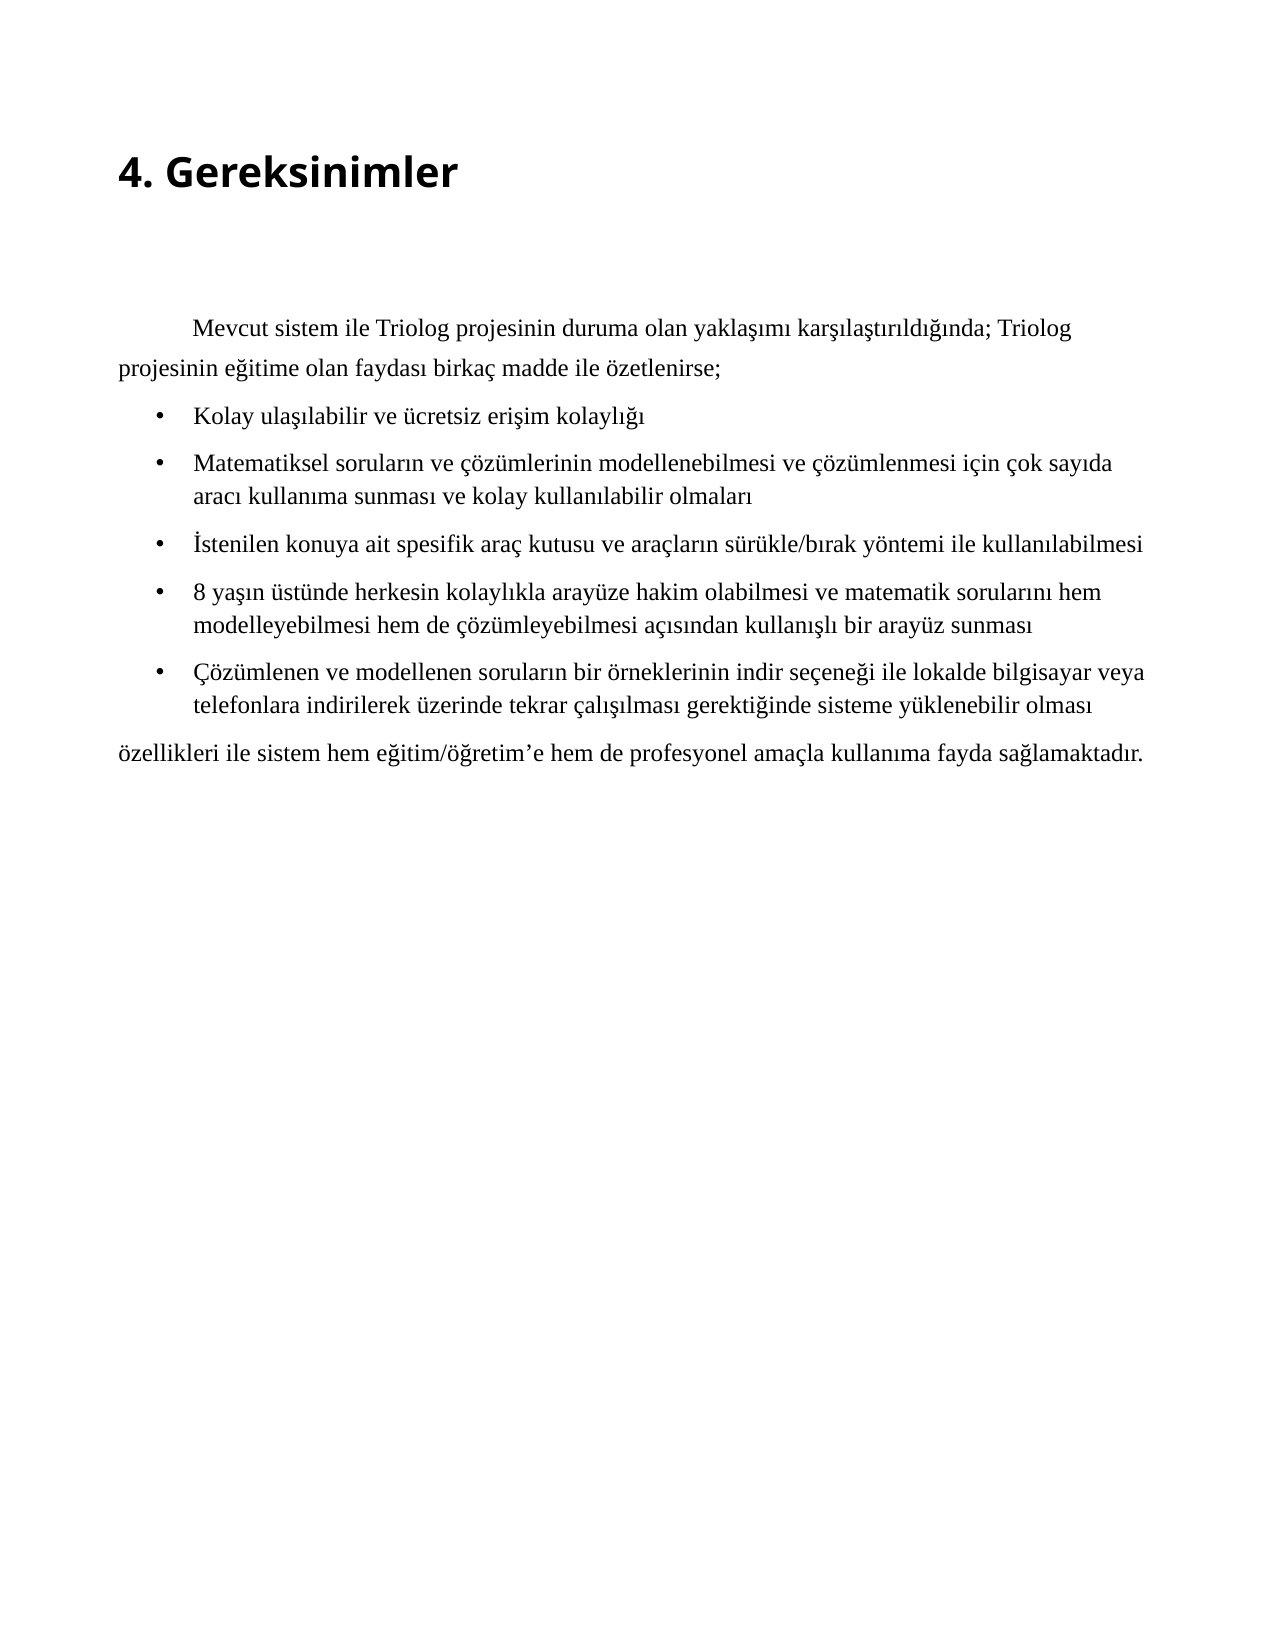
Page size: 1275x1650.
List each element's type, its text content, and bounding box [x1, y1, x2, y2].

list İstenilen konuya ait spesifik araç kutusu ve araçların sürükle/bırak yöntemi ile kullanılabilmesi [156, 529, 1157, 558]
list 8 yaşın üstünde herkesin kolaylıkla arayüze hakim olabilmesi ve matematik sorularını hem modelleyebilmesi hem de çözümleyebilmesi açısından kullanışlı bir arayüz sunması [156, 577, 1157, 638]
text Mevcut sistem ile Triolog projesinin duruma olan yaklaşımı karşılaştırıldığında; Triolog projesinin eğitime olan faydası birkaç madde ile özetlenirse; [118, 292, 1157, 382]
subtitle 4. Gereksinimler [118, 143, 1157, 200]
list Kolay ulaşılabilir ve ücretsiz erişim kolaylığı [156, 401, 1157, 429]
list Çözümlenen ve modellenen soruların bir örneklerinin indir seçeneği ile lokalde bilgisayar veya telefonlara indirilerek üzerinde tekrar çalışılması gerektiğinde sisteme yüklenebilir olması [156, 657, 1157, 719]
list Matematiksel soruların ve çözümlerinin modellenebilmesi ve çözümlenmesi için çok sayıda aracı kullanıma sunması ve kolay kullanılabilir olmaları [156, 448, 1157, 510]
text özellikleri ile sistem hem eğitim/öğretim’e hem de profesyonel amaçla kullanıma fayda sağlamaktadır. [118, 738, 1157, 767]
